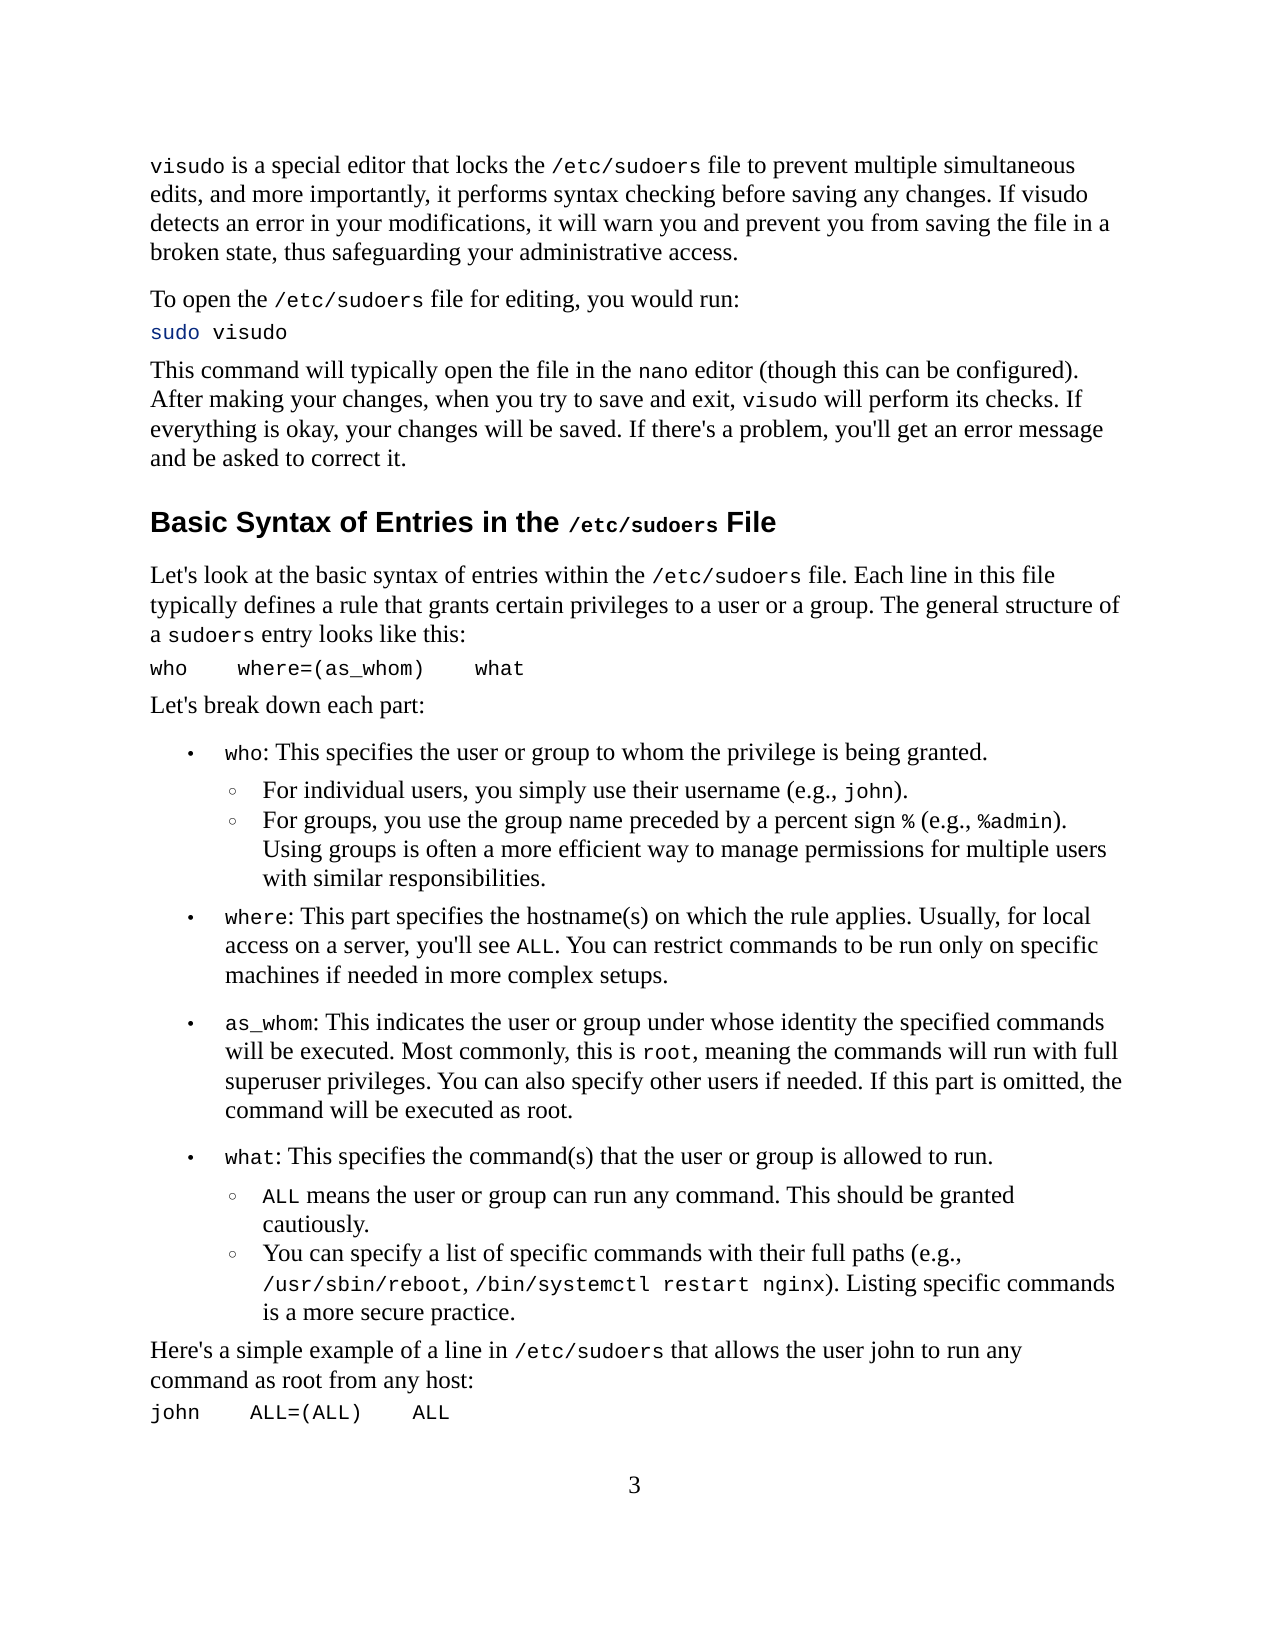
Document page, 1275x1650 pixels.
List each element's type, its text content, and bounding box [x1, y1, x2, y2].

text To open the /etc/sudoers file for editing, you would run: [150, 284, 1125, 313]
text visudo is a special editor that locks the /etc/sudoers file to prevent multiple simultaneous edits, and more importantly, it performs syntax checking before saving any changes. If visudo detects an error in your modifications, it will warn you and prevent you from saving the file in a broken state, thus safeguarding your administrative access. [150, 150, 1125, 266]
text sudo visudo [150, 322, 1125, 346]
text Let's break down each part: [150, 690, 1125, 719]
text This command will typically open the file in the nano editor (though this can be configured). After making your changes, when you try to save and exit, visudo will perform its checks. If everything is okay, your changes will be saved. If there's a problem, you'll get an error message and be asked to correct it. [150, 355, 1125, 472]
list For individual users, you simply use their username (e.g., john). [225, 775, 1125, 805]
list You can specify a list of specific commands with their full paths (e.g., /usr/sbin/reboot, /bin/systemctl restart nginx). Listing specific commands is a more secure practice. [225, 1238, 1125, 1326]
text Here's a simple example of a line in /etc/sudoers that allows the user john to run any command as root from any host: [150, 1335, 1125, 1393]
list who: This specifies the user or group to whom the privilege is being granted. [187, 737, 1125, 766]
list where: This part specifies the hostname(s) on which the rule applies. Usually, for local access on a server, you'll see ALL. You can restrict commands to be run only on specific machines if needed in more complex setups. [187, 901, 1125, 989]
list ALL means the user or group can run any command. This should be granted cautiously. [225, 1180, 1125, 1238]
text who where=(as_whom) what [150, 657, 1125, 681]
list as_whom: This indicates the user or group under whose identity the specified commands will be executed. Most commonly, this is root, meaning the commands will run with full superuser privileges. You can also specify other users if needed. If this part is omitted, the command will be executed as root. [187, 1007, 1125, 1123]
text Let's look at the basic syntax of entries within the /etc/sudoers file. Each line in this file typically defines a rule that grants certain privileges to a user or a group. The general structure of a sudoers entry looks like this: [150, 561, 1125, 648]
subtitle Basic Syntax of Entries in the /etc/sudoers File [150, 506, 1125, 539]
list what: This specifies the command(s) that the user or group is allowed to run. [187, 1141, 1125, 1171]
text john ALL=(ALL) ALL [150, 1402, 1125, 1426]
list For groups, you use the group name preceded by a percent sign % (e.g., %admin). Using groups is often a more efficient way to manage permissions for multiple users with similar responsibilities. [225, 805, 1125, 892]
